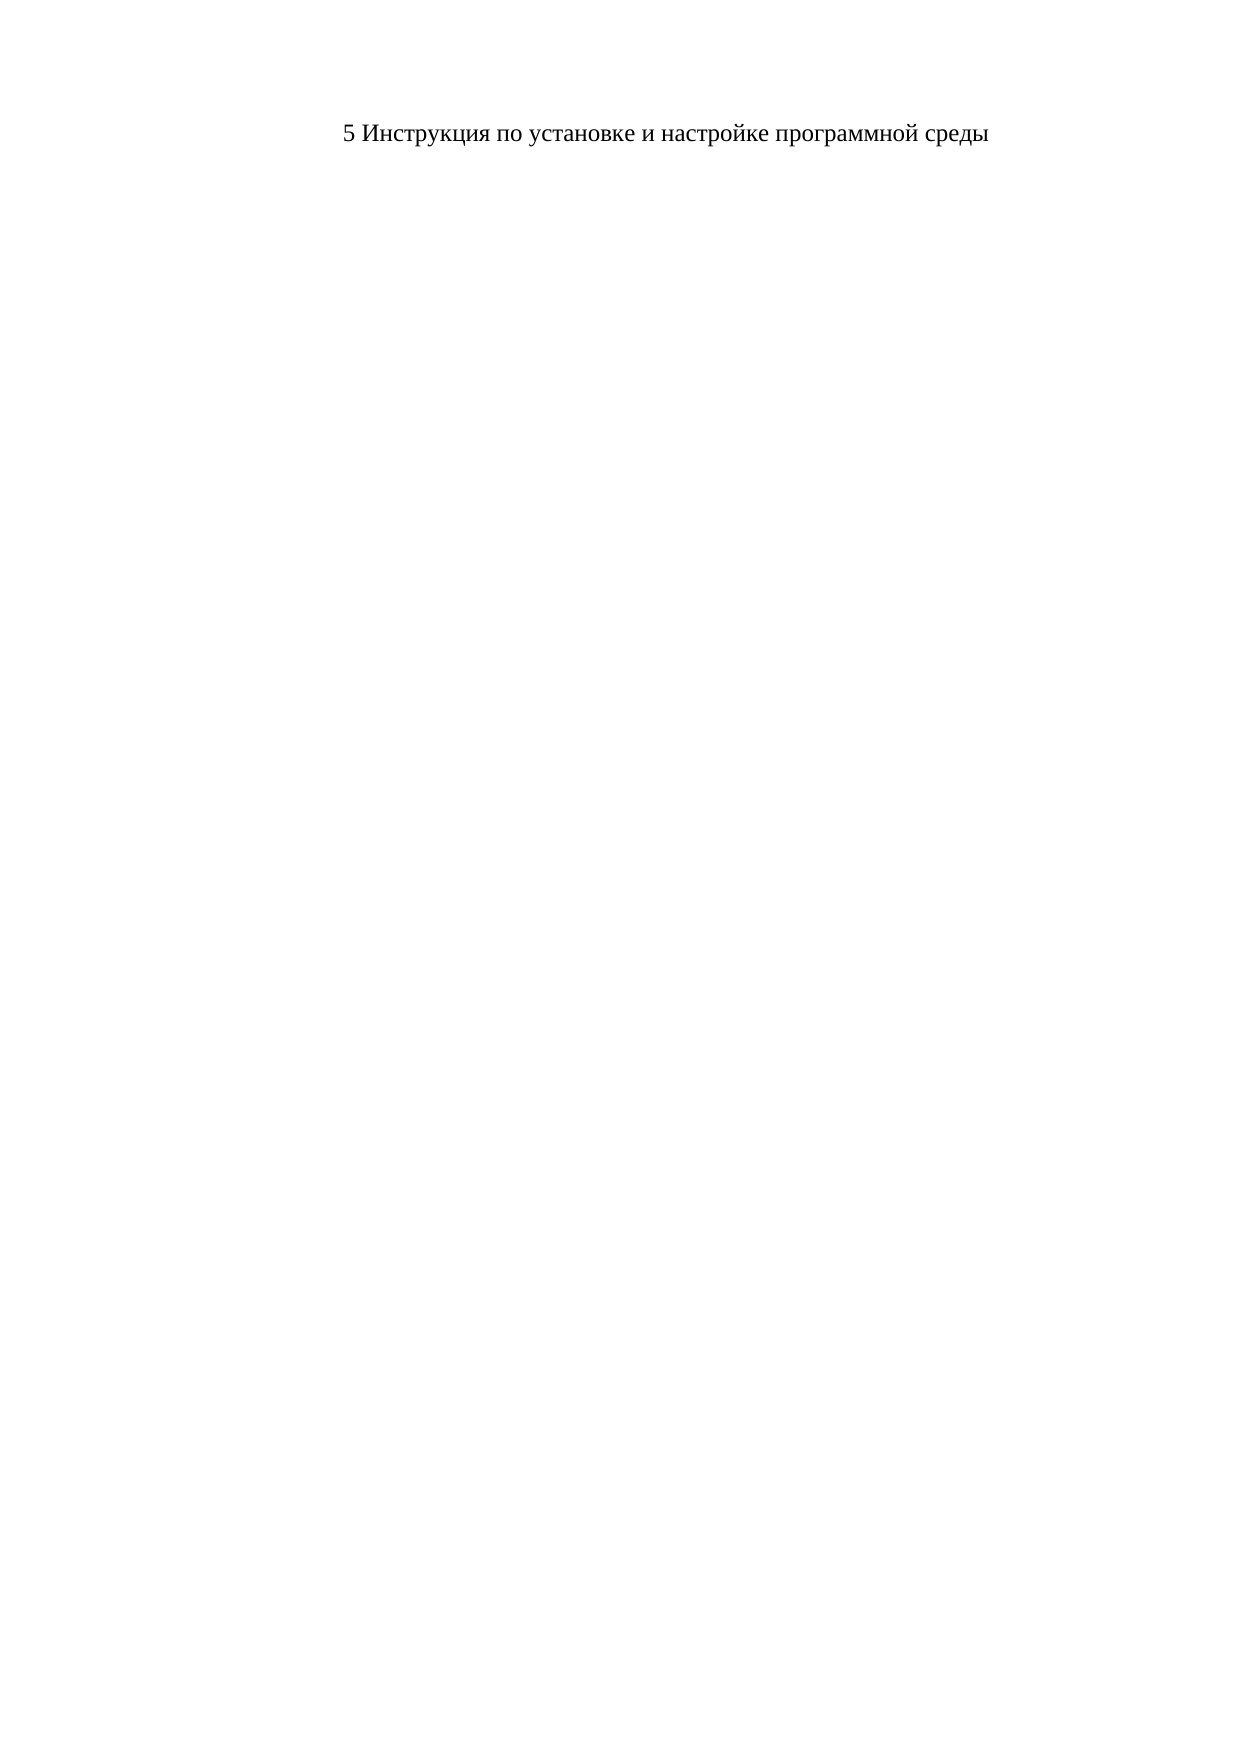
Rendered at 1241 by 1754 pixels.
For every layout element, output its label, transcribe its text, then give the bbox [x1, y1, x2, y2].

text 5 Инструкция по установке и настройке программной среды [149, 118, 1182, 147]
